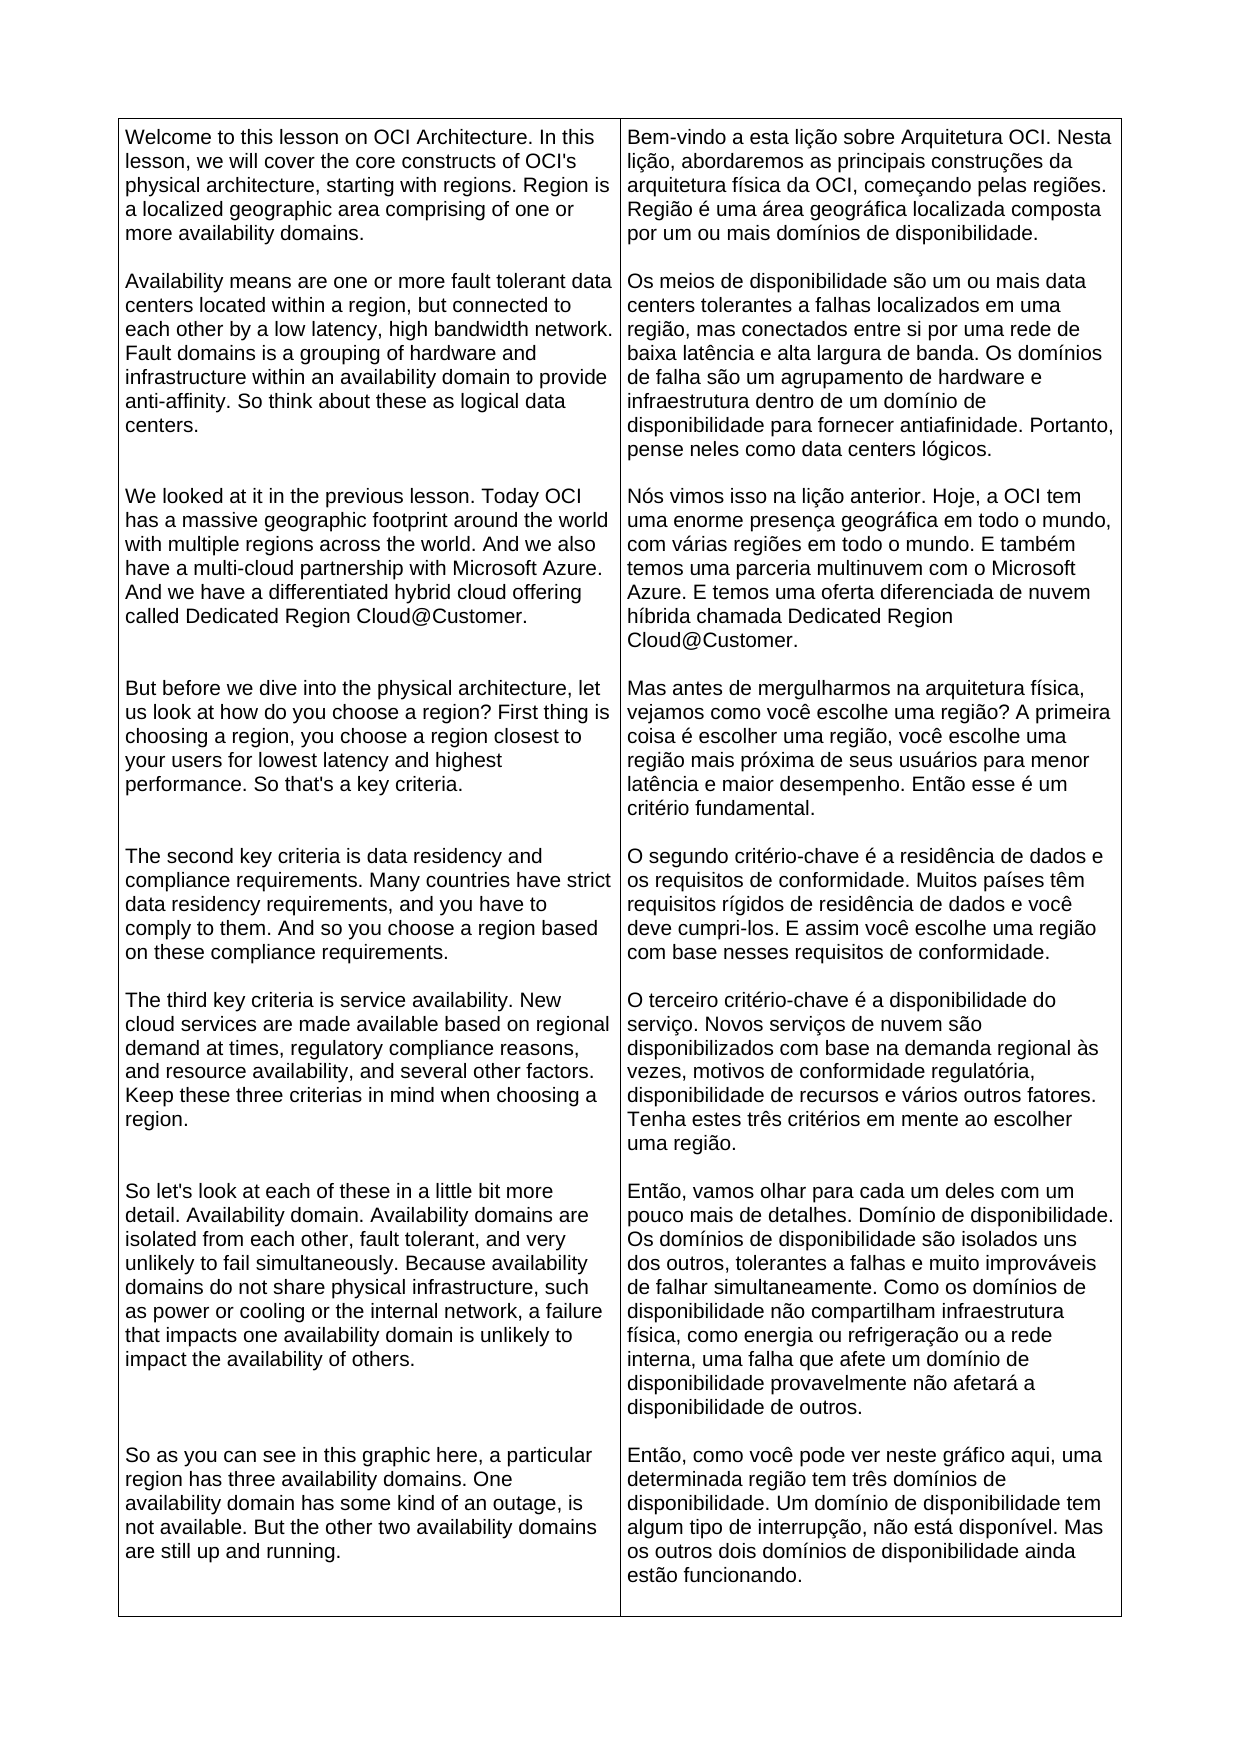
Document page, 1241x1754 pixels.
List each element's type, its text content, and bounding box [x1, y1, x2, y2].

table_header Bem-vindo a esta lição sobre Arquitetura OCI. Nesta lição, abordaremos as principais construções da arquitetura física da OCI, começando pelas regiões. Região é uma área geográfica localizada composta por um ou mais domínios de disponibilidade. Os meios de disponibilidade são um ou mais data centers tolerantes a falhas localizados em uma região, mas conectados entre si por uma rede de baixa latência e alta largura de banda. Os domínios de falha são um agrupamento de hardware e infraestrutura dentro de um domínio de disponibilidade para fornecer antiafinidade. Portanto, pense neles como data centers lógicos. Nós vimos isso na lição anterior. Hoje, a OCI tem uma enorme presença geográfica em todo o mundo, com várias regiões em todo o mundo. E também temos uma parceria multinuvem com o Microsoft Azure. E temos uma oferta diferenciada de nuvem híbrida chamada Dedicated Region Cloud@Customer. Mas antes de mergulharmos na arquitetura física, vejamos como você escolhe uma região? A primeira coisa é escolher uma região, você escolhe uma região mais próxima de seus usuários para menor latência e maior desempenho. Então esse é um critério fundamental. O segundo critério-chave é a residência de dados e os requisitos de conformidade. Muitos países têm requisitos rígidos de residência de dados e você deve cumpri-los. E assim você escolhe uma região com base nesses requisitos de conformidade. O terceiro critério-chave é a disponibilidade do serviço. Novos serviços de nuvem são disponibilizados com base na demanda regional às vezes, motivos de conformidade regulatória, disponibilidade de recursos e vários outros fatores. Tenha estes três critérios em mente ao escolher uma região. Então, vamos olhar para cada um deles com um pouco mais de detalhes. Domínio de disponibilidade. Os domínios de disponibilidade são isolados uns dos outros, tolerantes a falhas e muito improváveis ​​de falhar simultaneamente. Como os domínios de disponibilidade não compartilham infraestrutura física, como energia ou refrigeração ou a rede interna, uma falha que afete um domínio de disponibilidade provavelmente não afetará a disponibilidade de outros. Então, como você pode ver neste gráfico aqui, uma determinada região tem três domínios de disponibilidade. Um domínio de disponibilidade tem algum tipo de interrupção, não está disponível. Mas os outros dois domínios de disponibilidade ainda estão funcionando. [621, 119, 1121, 1616]
table_header Welcome to this lesson on OCI Architecture. In this lesson, we will cover the core constructs of OCI's physical architecture, starting with regions. Region is a localized geographic area comprising of one or more availability domains. Availability means are one or more fault tolerant data centers located within a region, but connected to each other by a low latency, high bandwidth network. Fault domains is a grouping of hardware and infrastructure within an availability domain to provide anti-affinity. So think about these as logical data centers. We looked at it in the previous lesson. Today OCI has a massive geographic footprint around the world with multiple regions across the world. And we also have a multi-cloud partnership with Microsoft Azure. And we have a differentiated hybrid cloud offering called Dedicated Region Cloud@Customer. But before we dive into the physical architecture, let us look at how do you choose a region? First thing is choosing a region, you choose a region closest to your users for lowest latency and highest performance. So that's a key criteria. The second key criteria is data residency and compliance requirements. Many countries have strict data residency requirements, and you have to comply to them. And so you choose a region based on these compliance requirements. The third key criteria is service availability. New cloud services are made available based on regional demand at times, regulatory compliance reasons, and resource availability, and several other factors. Keep these three criterias in mind when choosing a region. So let's look at each of these in a little bit more detail. Availability domain. Availability domains are isolated from each other, fault tolerant, and very unlikely to fail simultaneously. Because availability domains do not share physical infrastructure, such as power or cooling or the internal network, a failure that impacts one availability domain is unlikely to impact the availability of others. So as you can see in this graphic here, a particular region has three availability domains. One availability domain has some kind of an outage, is not available. But the other two availability domains are still up and running. [119, 119, 620, 1616]
